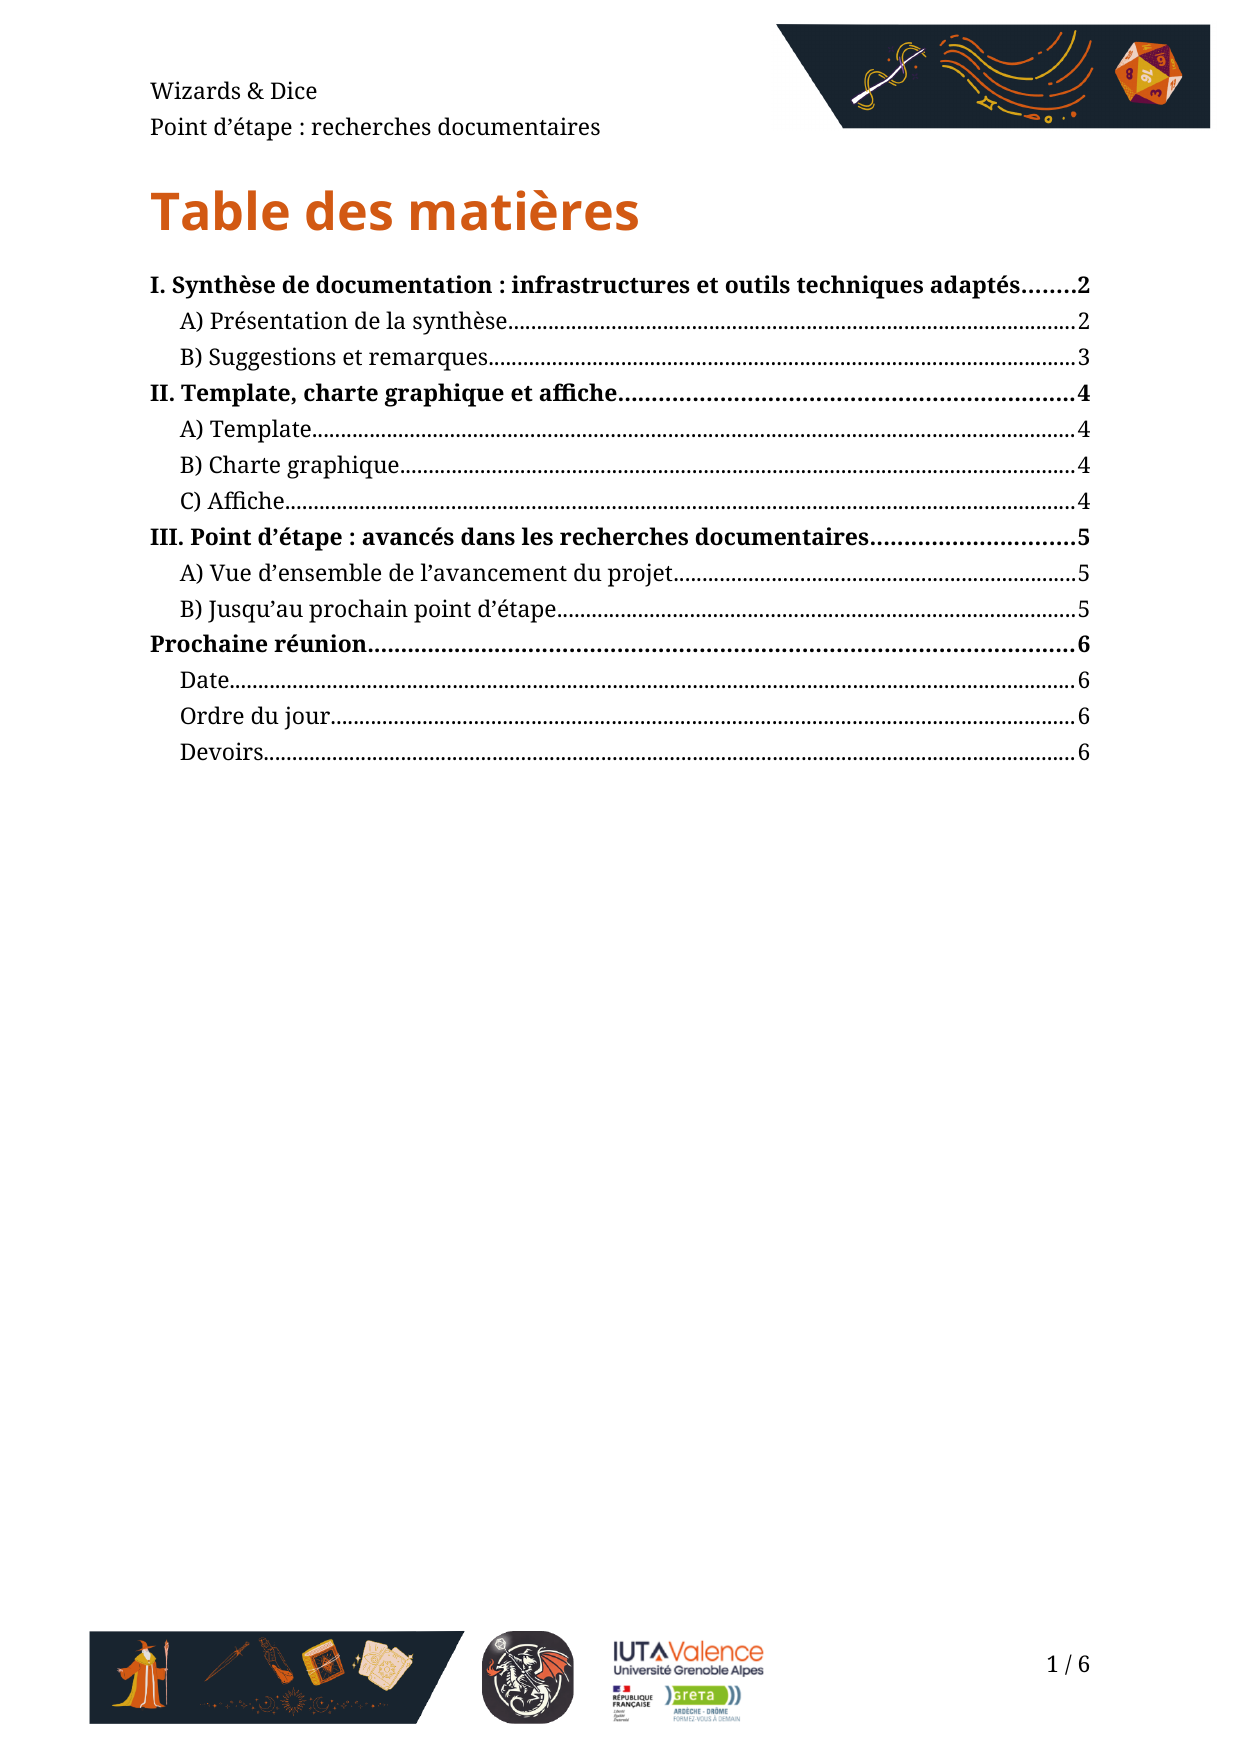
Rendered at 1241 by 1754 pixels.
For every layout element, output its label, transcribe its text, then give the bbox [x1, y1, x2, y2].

text I. Synthèse de documentation : infrastructures et outils techniques adaptés 2 [150, 269, 1090, 300]
picture [81, 1620, 788, 1733]
text III. Point d’étape : avancés dans les recherches documentaires 5 [150, 521, 1090, 552]
text Prochaine réunion 6 [150, 628, 1090, 660]
text B) Jusqu’au prochain point d’étape 5 [179, 592, 1090, 624]
text II. Template, charte graphique et affiche 4 [150, 377, 1090, 408]
text Devoirs 6 [179, 736, 1090, 767]
text Date 6 [179, 664, 1090, 696]
subtitle Table des matières [150, 175, 1090, 246]
text A) Vue d’ensemble de l’avancement du projet 5 [179, 557, 1090, 588]
text C) Affiche 4 [179, 485, 1090, 516]
picture [771, 21, 1218, 131]
text A) Template 4 [179, 413, 1090, 444]
text Ordre du jour 6 [179, 700, 1090, 732]
text B) Charte graphique 4 [179, 449, 1090, 480]
text B) Suggestions et remarques 3 [179, 341, 1090, 372]
text A) Présentation de la synthèse 2 [179, 305, 1090, 336]
